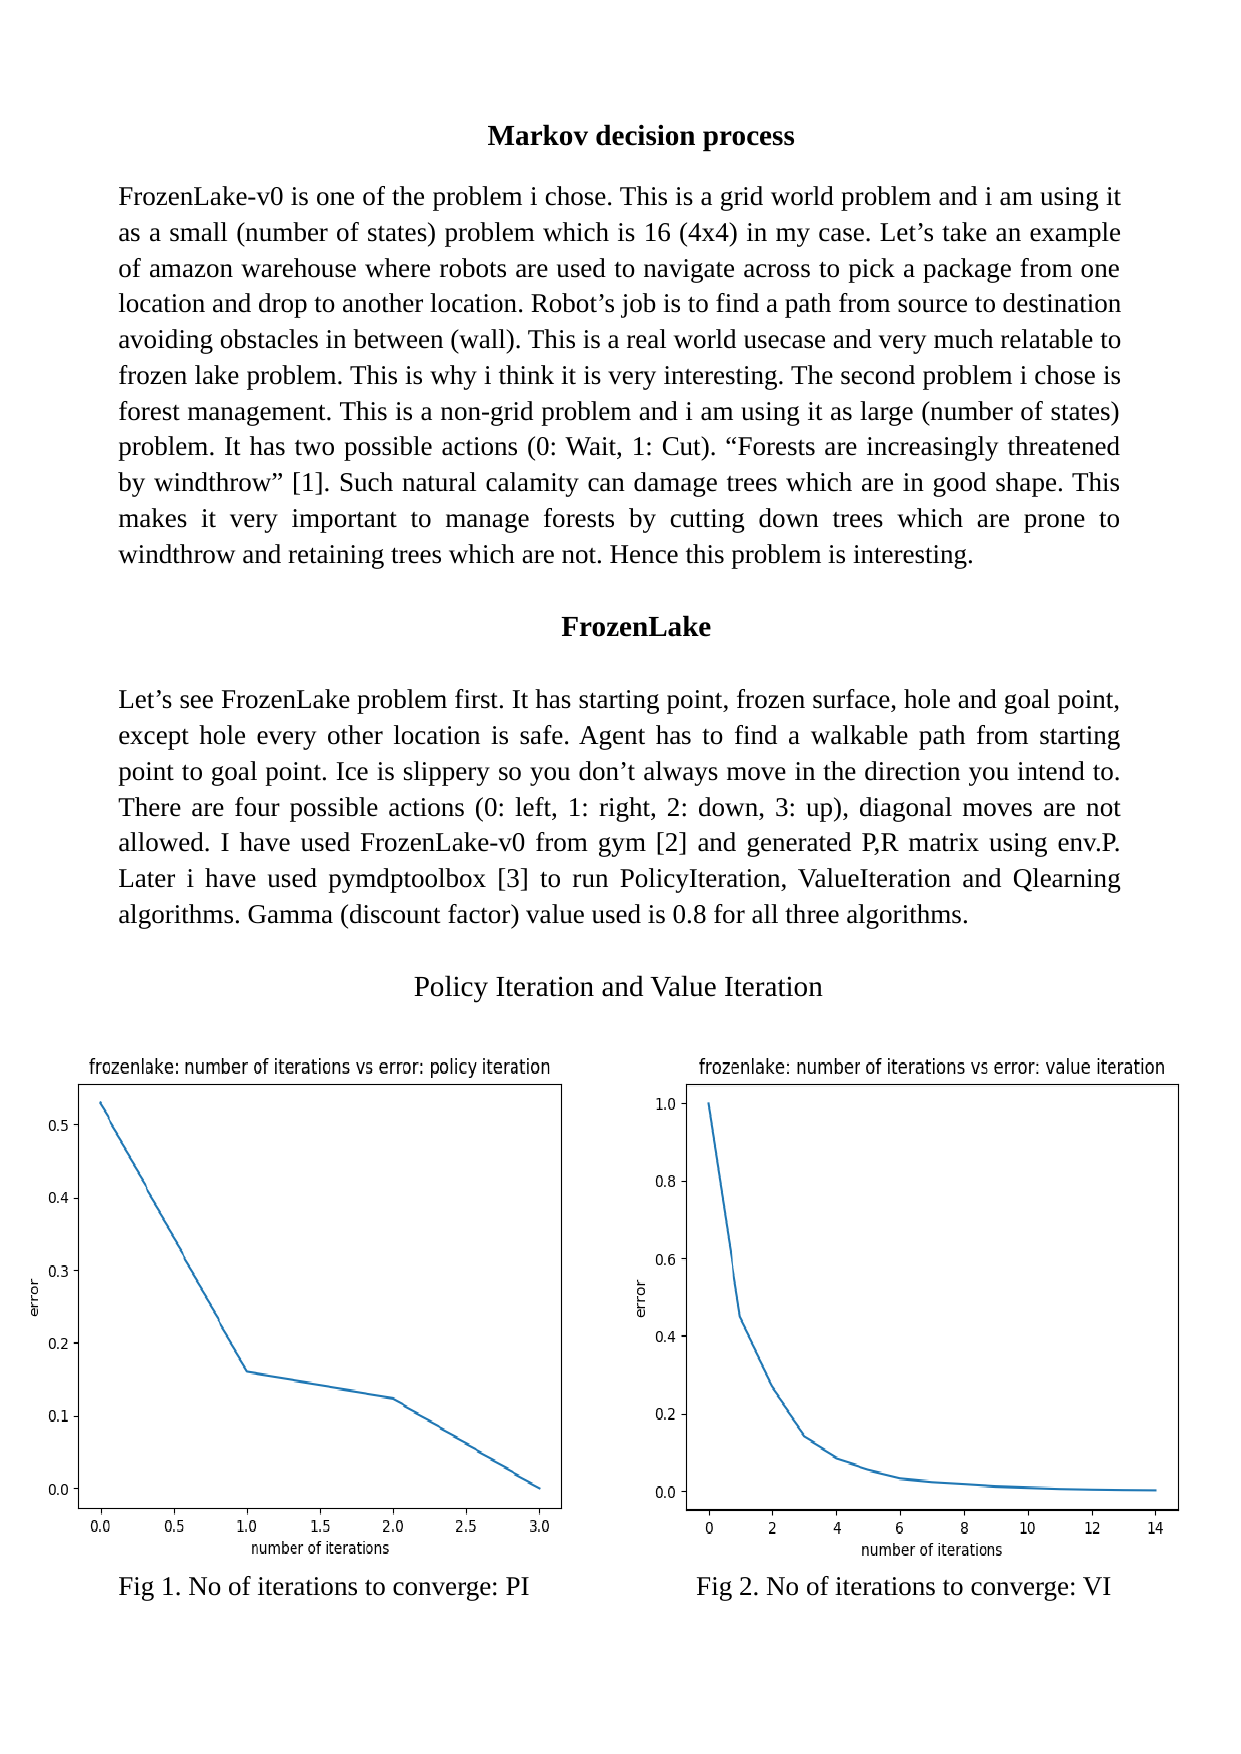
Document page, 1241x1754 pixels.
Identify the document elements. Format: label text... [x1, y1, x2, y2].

picture [0, 1018, 1241, 1571]
text FrozenLake [118, 609, 1122, 643]
text Policy Iteration and Value Iteration [118, 969, 1122, 1003]
text Markov decision process [118, 118, 1122, 152]
text Fig 1. No of iterations to converge: PI Fig 2. No of iterations to converge: VI [118, 1569, 1122, 1601]
text FrozenLake-v0 is one of the problem i chose. This is a grid world problem and i am using it as a small (number of states) problem which is 16 (4x4) in my case. Let’s take an example of amazon warehouse where robots are used to navigate across to pick a package from one location and drop to another location. Robot’s job is to find a path from source to destination avoiding obstacles in between (wall). This is a real world usecase and very much relatable to frozen lake problem. This is why i think it is very interesting. The second problem i chose is forest management. This is a non-grid problem and i am using it as large (number of states) problem. It has two possible actions (0: Wait, 1: Cut). “Forests are increasingly threatened by windthrow” [1]. Such natural calamity can damage trees which are in good shape. This makes it very important to manage forests by cutting down trees which are prone to windthrow and retaining trees which are not. Hence this problem is interesting. [118, 180, 1122, 569]
text Let’s see FrozenLake problem first. It has starting point, frozen surface, hole and goal point, except hole every other location is safe. Agent has to find a walkable path from starting point to goal point. Ice is slippery so you don’t always move in the direction you intend to. There are four possible actions (0: left, 1: right, 2: down, 3: up), diagonal moves are not allowed. I have used FrozenLake-v0 from gym [2] and generated P,R matrix using env.P. Later i have used pymdptoolbox [3] to run PolicyIteration, ValueIteration and Qlearning algorithms. Gamma (discount factor) value used is 0.8 for all three algorithms. [118, 683, 1122, 929]
text [118, 1008, 1122, 1018]
